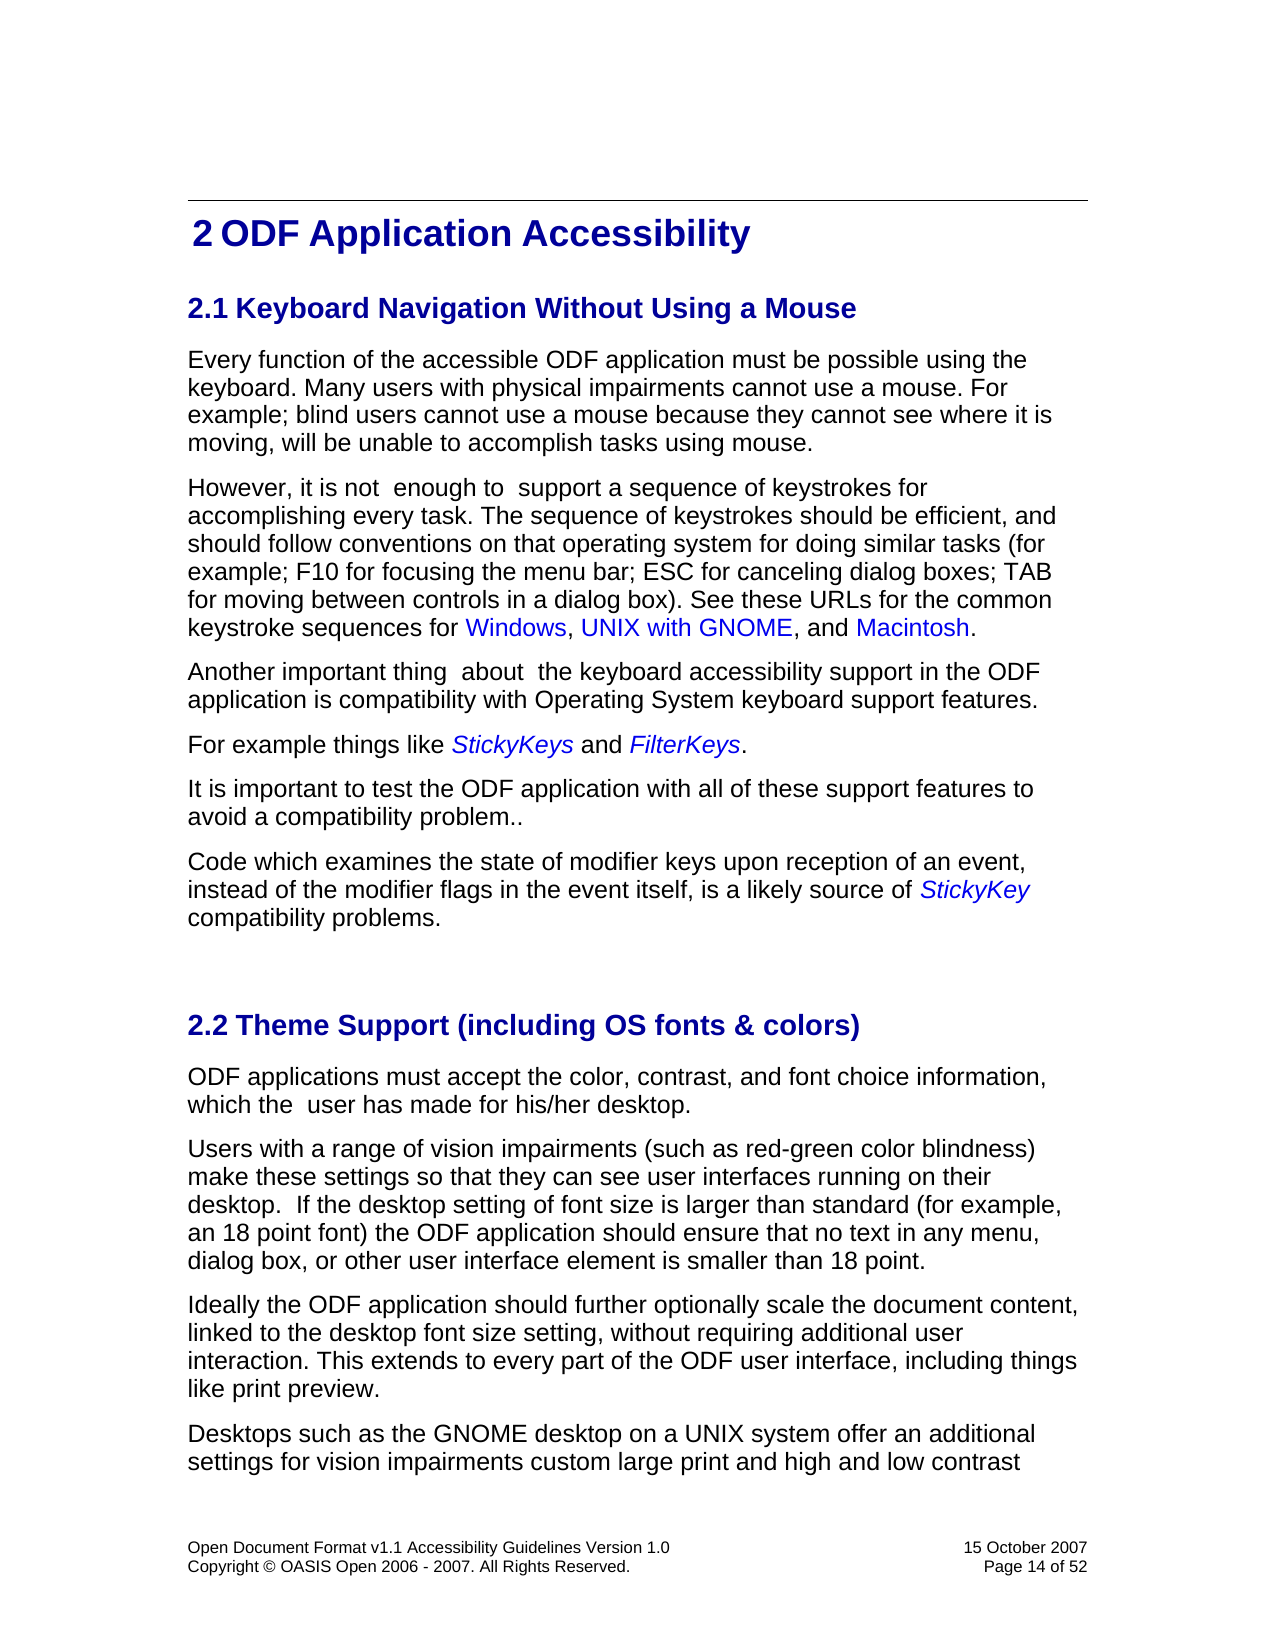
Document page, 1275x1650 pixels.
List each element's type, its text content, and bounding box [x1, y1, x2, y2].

text Every function of the accessible ODF application must be possible using the keyboard. Many users with physical impairments cannot use a mouse. For example; blind users cannot use a mouse because they cannot see where it is moving, will be unable to accomplish tasks using mouse. [187, 345, 1088, 457]
text For example things like StickyKeys and FilterKeys. [187, 730, 1088, 758]
text Code which examines the state of modifier keys upon reception of an event, instead of the modifier flags in the event itself, is a likely source of StickyKey compatibility problems. [187, 847, 1088, 931]
text Desktops such as the GNOME desktop on a UNIX system offer an additional settings for vision impairments custom large print and high and low contrast [187, 1420, 1088, 1476]
subtitle Theme Support (including OS fonts & colors) [187, 1009, 1088, 1042]
text ODF applications must accept the color, contrast, and font choice information, which the user has made for his/her desktop. [187, 1063, 1088, 1118]
subtitle Keyboard Navigation Without Using a Mouse [187, 292, 1088, 324]
text Users with a range of vision impairments (such as red-green color blindness) make these settings so that they can see user interfaces running on their desktop. If the desktop setting of font size is larger than standard (for example, an 18 point font) the ODF application should ensure that no text in any menu, dialog box, or other user interface element is smaller than 18 point. [187, 1135, 1088, 1275]
text However, it is not enough to support a sequence of keystrokes for accomplishing every task. The sequence of keystrokes should be efficient, and should follow conventions on that operating system for doing similar tasks (for example; F10 for focusing the menu bar; ESC for canceling dialog boxes; TAB for moving between controls in a dialog box). See these URLs for the common keystroke sequences for Windows, UNIX with GNOME, and Macintosh. [187, 474, 1088, 641]
subtitle ODF Application Accessibility [187, 201, 1088, 254]
text It is important to test the ODF application with all of these support features to avoid a compatibility problem.. [187, 775, 1088, 831]
text Another important thing about the keyboard accessibility support in the ODF application is compatibility with Operating System keyboard support features. [187, 658, 1088, 714]
text Ideally the ODF application should further optionally scale the document content, linked to the desktop font size setting, without requiring additional user interaction. This extends to every part of the ODF user interface, including things like print preview. [187, 1291, 1088, 1403]
